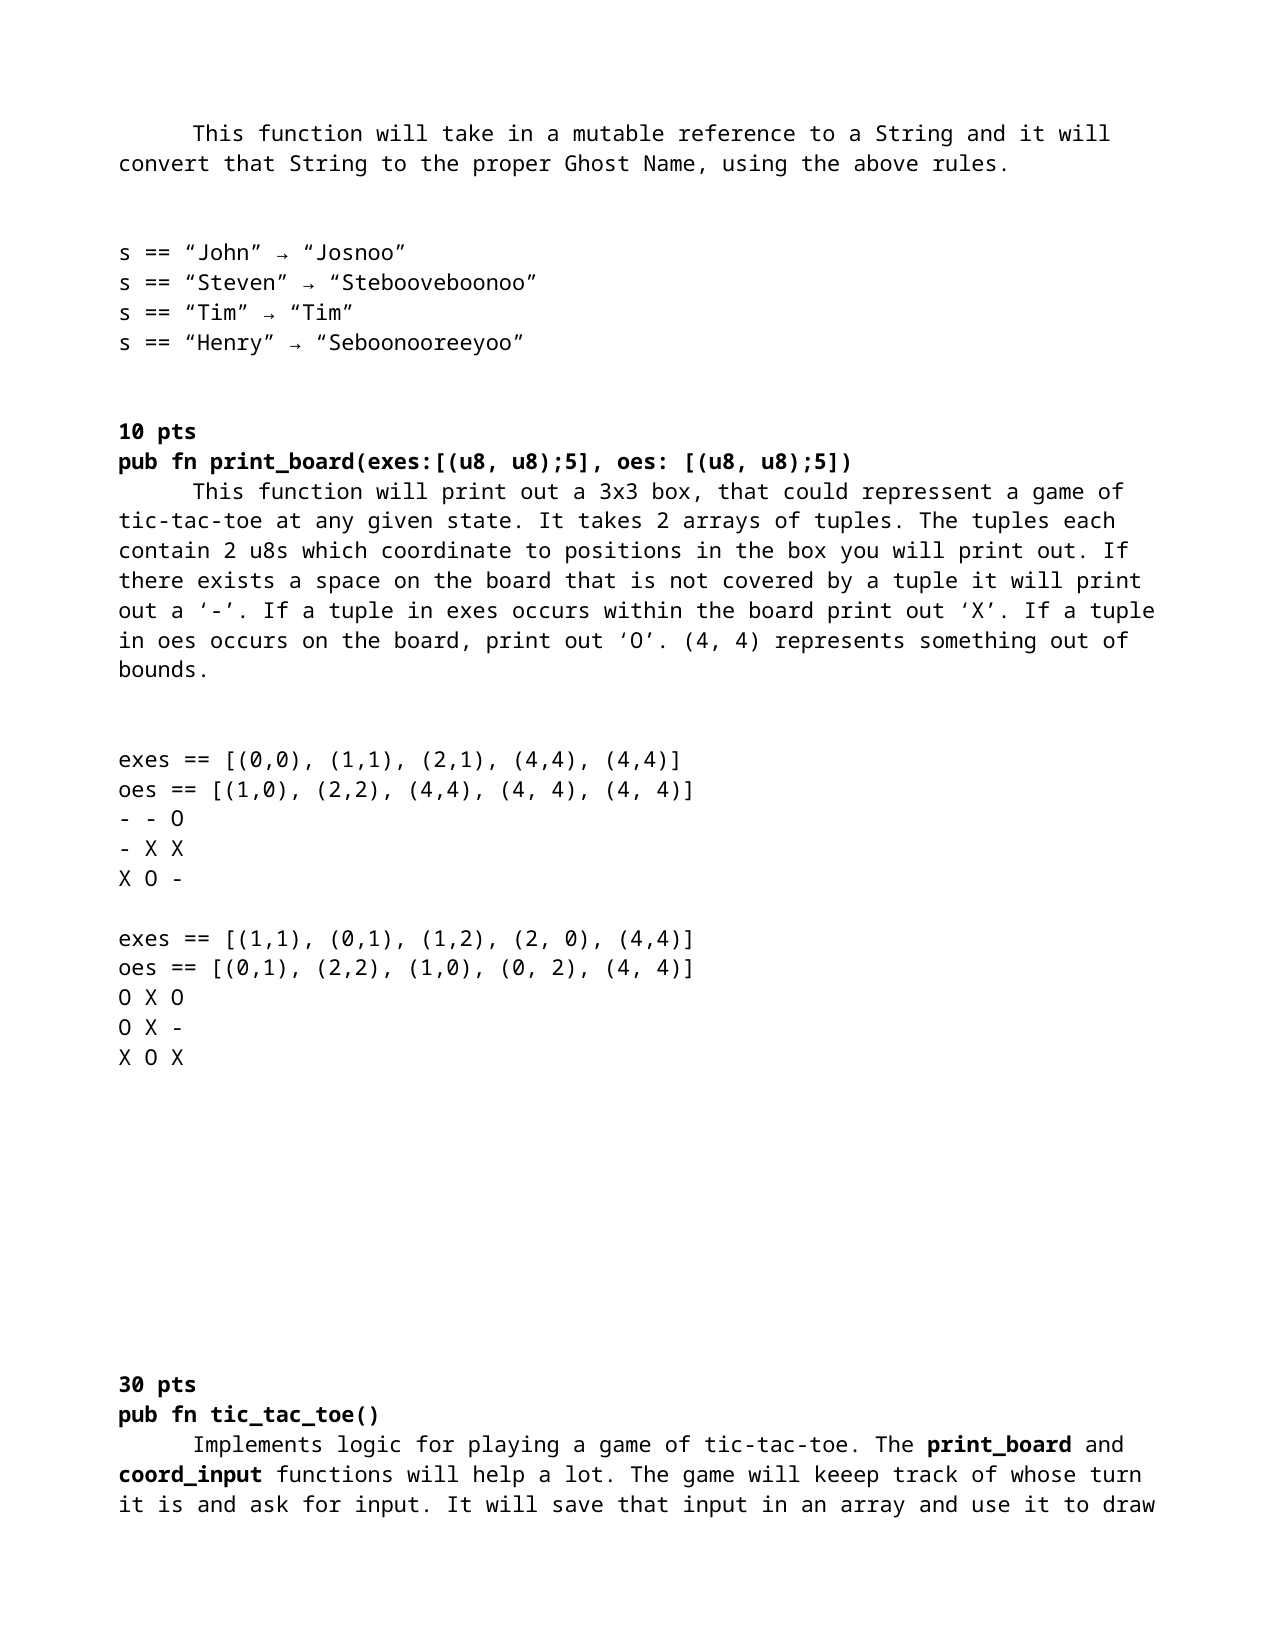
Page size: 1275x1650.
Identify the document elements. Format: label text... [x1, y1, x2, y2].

text This function will take in a mutable reference to a String and it will convert that String to the proper Ghost Name, using the above rules. [118, 118, 1157, 178]
text oes == [(0,1), (2,2), (1,0), (0, 2), (4, 4)] [118, 952, 1157, 982]
text s == “Tim” → “Tim” [118, 297, 1157, 327]
text This function will print out a 3x3 box, that could repressent a game of tic-tac-toe at any given state. It takes 2 arrays of tuples. The tuples each contain 2 u8s which coordinate to positions in the box you will print out. If there exists a space on the board that is not covered by a tuple it will print out a ‘-’. If a tuple in exes occurs within the board print out ‘X’. If a tuple in oes occurs on the board, print out ‘O’. (4, 4) represents something out of bounds. [118, 476, 1157, 684]
text s == “Steven” → “Stebooveboonoo” [118, 267, 1157, 297]
text oes == [(1,0), (2,2), (4,4), (4, 4), (4, 4)] [118, 773, 1157, 803]
text - X X [118, 833, 1157, 863]
text O X - [118, 1012, 1157, 1042]
text O X O [118, 982, 1157, 1012]
text 30 pts [118, 1369, 1157, 1399]
text X O - [118, 863, 1157, 893]
text 10 pts [118, 416, 1157, 446]
text exes == [(1,1), (0,1), (1,2), (2, 0), (4,4)] [118, 922, 1157, 952]
text s == “John” → “Josnoo” [118, 237, 1157, 267]
text pub fn print_board(exes:[(u8, u8);5], oes: [(u8, u8);5]) [118, 446, 1157, 476]
text pub fn tic_tac_toe() [118, 1399, 1157, 1429]
text exes == [(0,0), (1,1), (2,1), (4,4), (4,4)] [118, 744, 1157, 773]
text Implements logic for playing a game of tic-tac-toe. The print_board and coord_input functions will help a lot. The game will keeep track of whose turn it is and ask for input. It will save that input in an array and use it to draw [118, 1429, 1157, 1518]
text - - O [118, 803, 1157, 833]
text X O X [118, 1042, 1157, 1071]
text s == “Henry” → “Seboonooreeyoo” [118, 327, 1157, 356]
